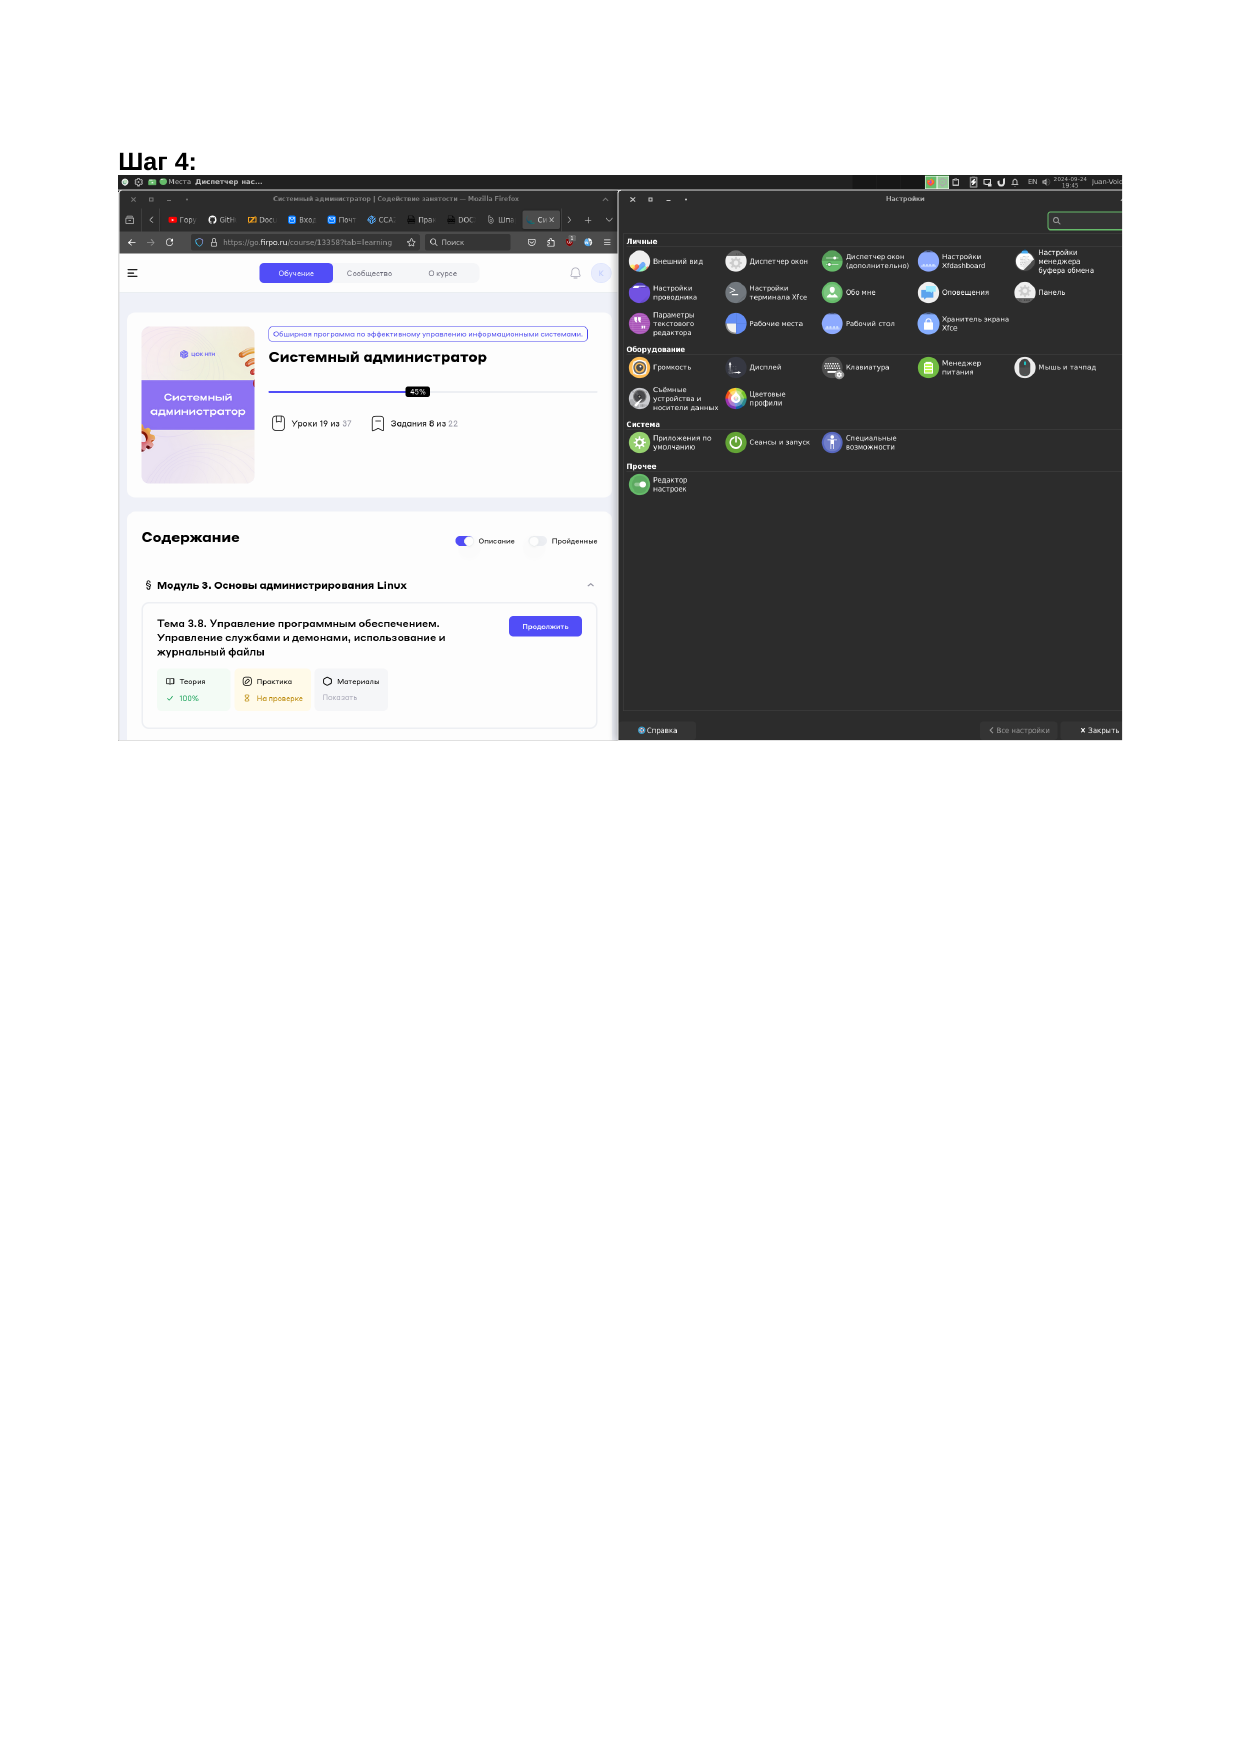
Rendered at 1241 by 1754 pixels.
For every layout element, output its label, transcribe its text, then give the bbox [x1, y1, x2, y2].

picture [118, 175, 1123, 741]
text Шаг 4: [118, 147, 1122, 175]
